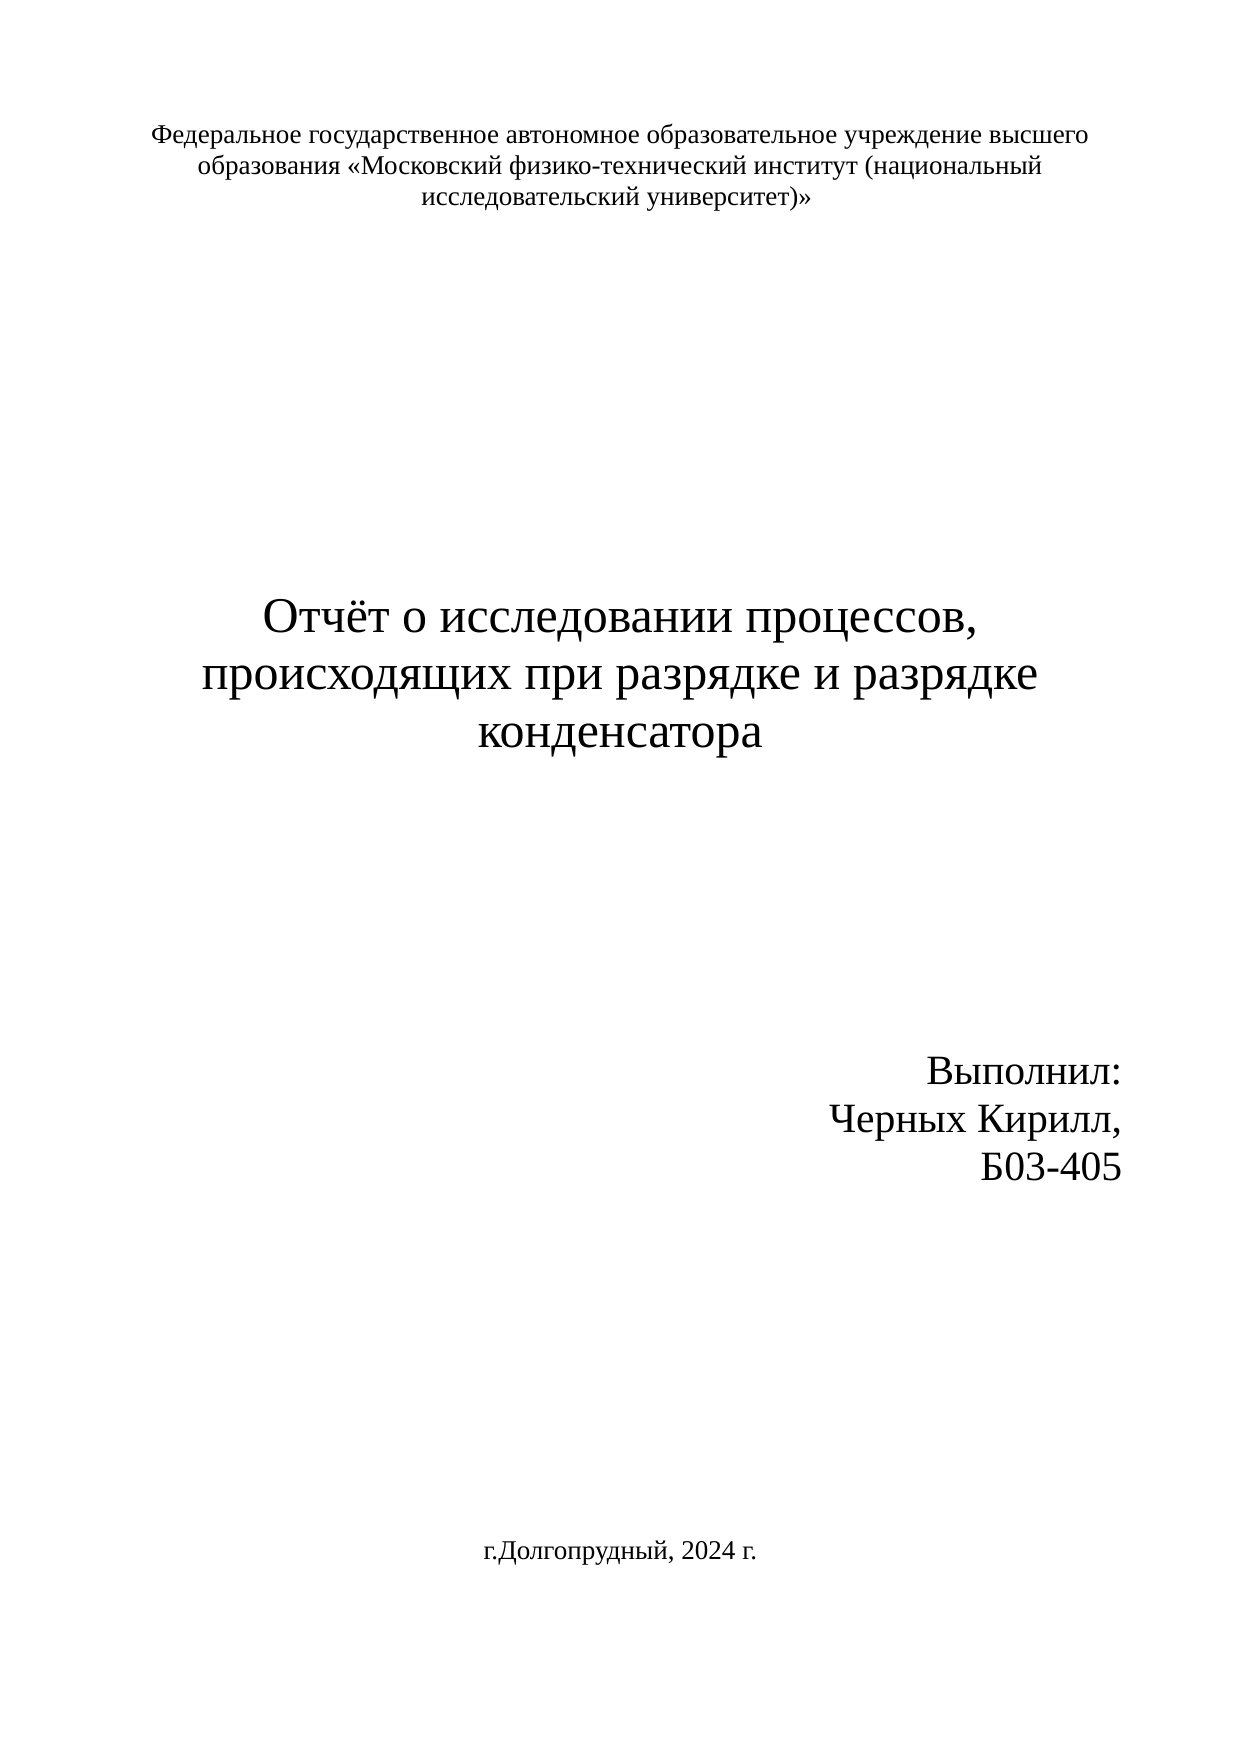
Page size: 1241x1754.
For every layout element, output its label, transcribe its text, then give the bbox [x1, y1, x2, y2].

text Отчёт о исследовании процессов, происходящих при разрядке и разрядке конденсатора [118, 585, 1122, 758]
text Федеральное государственное автономное образовательное учреждение высшего образования «Московский физико-технический институт (национальный исследовательский университет)» [118, 118, 1122, 212]
text Выполнил: [118, 1045, 1122, 1093]
text Б03-405 [118, 1141, 1122, 1189]
text г.Долгопрудный, 2024 г. [118, 1534, 1122, 1565]
text Черных Кирилл, [118, 1093, 1122, 1141]
